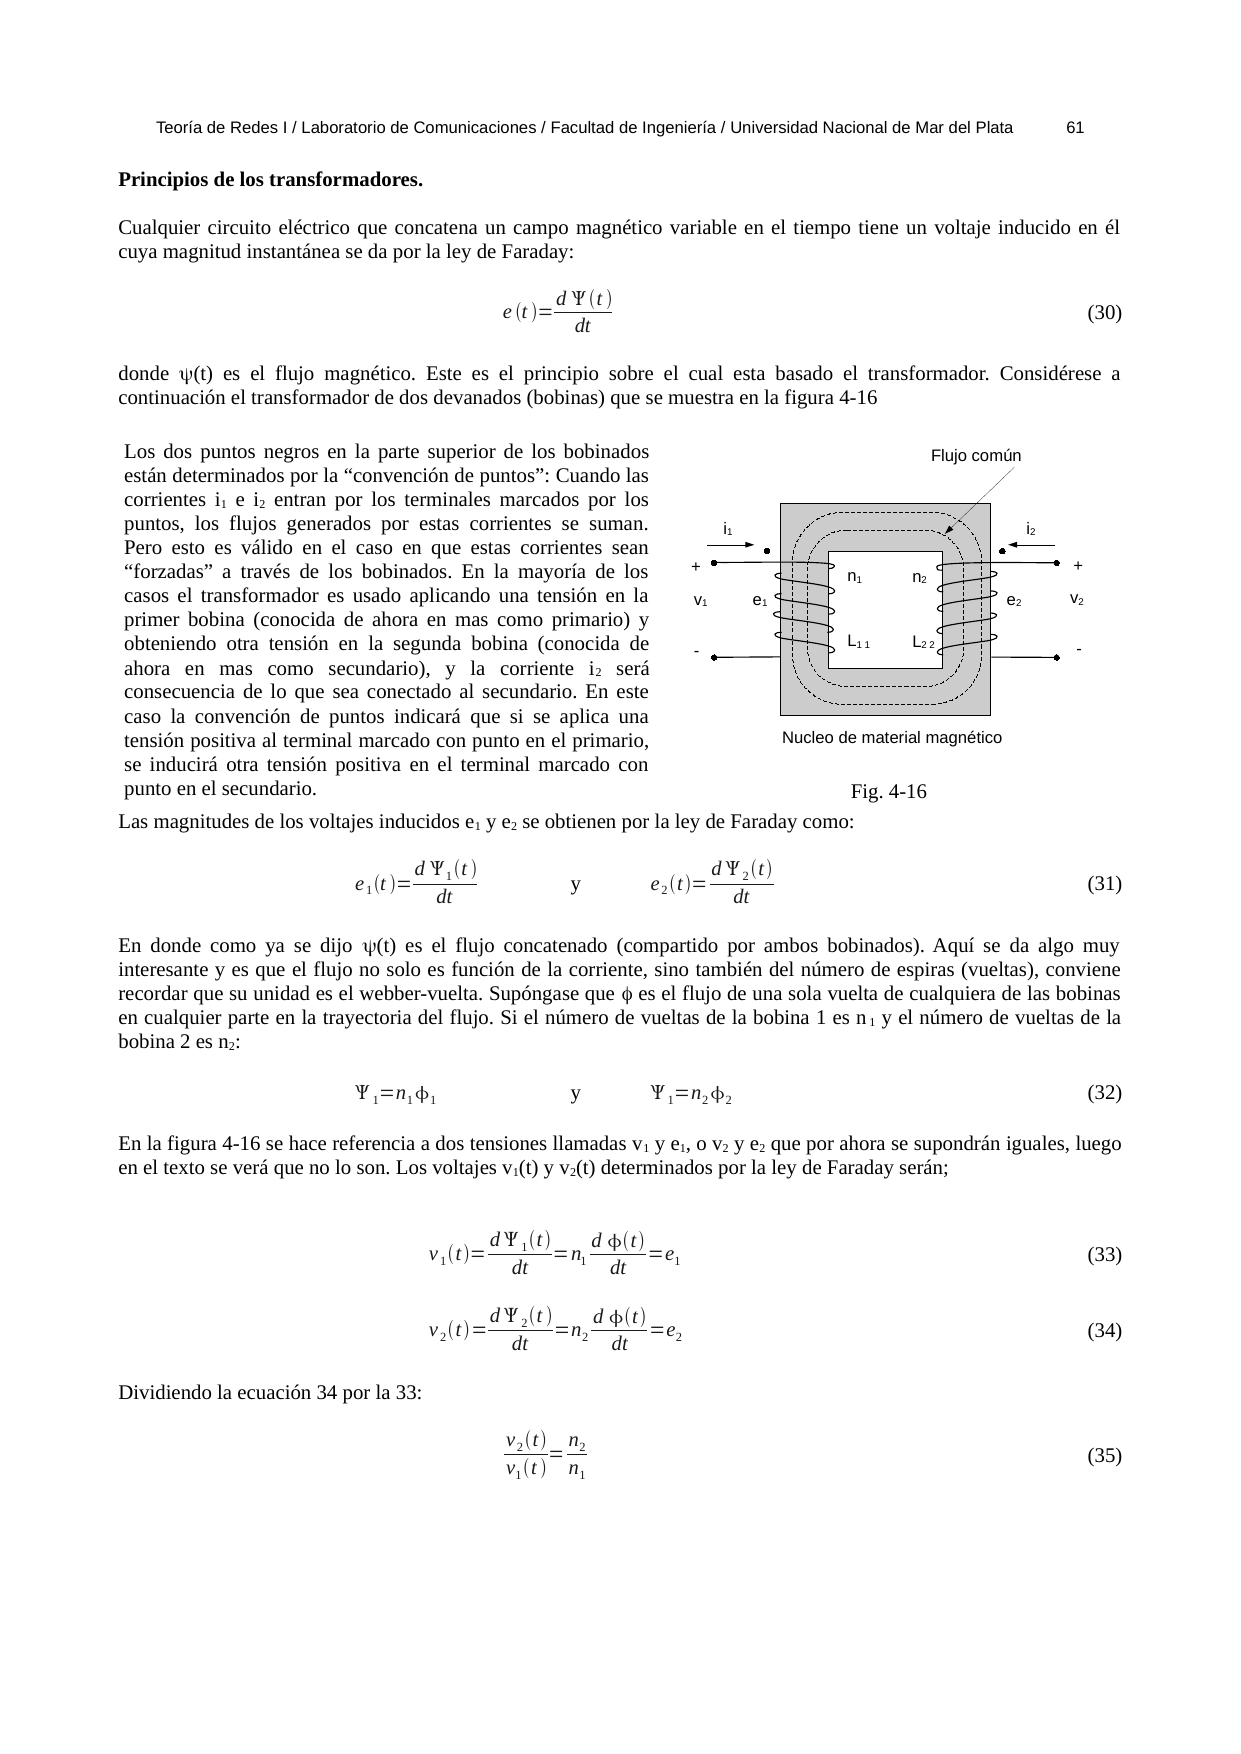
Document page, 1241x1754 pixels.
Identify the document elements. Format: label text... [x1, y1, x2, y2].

text Dividiendo la ecuación 34 por la 33: [118, 1379, 1122, 1404]
text Principios de los transformadores. [118, 167, 1122, 191]
text donde (t) es el flujo magnético. Este es el principio sobre el cual esta basado el transformador. Considérese a continuación el transformador de dos devanados (bobinas) que se muestra en la figura 4-16 [118, 361, 1122, 409]
text En la figura 4-16 se hace referencia a dos tensiones llamadas v1 y e1, o v2 y e2 que por ahora se supondrán iguales, luego en el texto se verá que no lo son. Los voltajes v1(t) y v2(t) determinados por la ley de Faraday serán; [118, 1131, 1122, 1179]
table_header Fig. 4-16 [655, 433, 1122, 809]
text En donde como ya se dijo (t) es el flujo concatenado (compartido por ambos bobinados). Aquí se da algo muy interesante y es que el flujo no solo es función de la corriente, sino también del número de espiras (vueltas), conviene recordar que su unidad es el webber-vuelta. Supóngase que  es el flujo de una sola vuelta de cualquiera de las bobinas en cualquier parte en la trayectoria del flujo. Si el número de vueltas de la bobina 1 es n1 y el número de vueltas de la bobina 2 es n2: [118, 933, 1122, 1053]
text y (31) [118, 857, 1122, 909]
text (33) [118, 1227, 1122, 1279]
text (30) [118, 287, 1122, 337]
text Cualquier circuito eléctrico que concatena un campo magnético variable en el tiempo tiene un voltaje inducido en él cuya magnitud instantánea se da por la ley de Faraday: [118, 215, 1122, 263]
text (35) [118, 1428, 1122, 1483]
table_header Los dos puntos negros en la parte superior de los bobinados están determinados por la “convención de puntos”: Cuando las corrientes i1 e i2 entran por los terminales marcados por los puntos, los flujos generados por estas corrientes se suman. Pero esto es válido en el caso en que estas corrientes sean “forzadas” a través de los bobinados. En la mayoría de los casos el transformador es usado aplicando una tensión en la primer bobina (conocida de ahora en mas como primario) y obteniendo otra tensión en la segunda bobina (conocida de ahora en mas como secundario), y la corriente i2 será consecuencia de lo que sea conectado al secundario. En este caso la convención de puntos indicará que si se aplica una tensión positiva al terminal marcado con punto en el primario, se inducirá otra tensión positiva en el terminal marcado con punto en el secundario. [118, 433, 655, 809]
text Las magnitudes de los voltajes inducidos e1 y e2 se obtienen por la ley de Faraday como: [118, 809, 1122, 833]
text y (32) [118, 1077, 1122, 1107]
text (34) [118, 1303, 1122, 1356]
